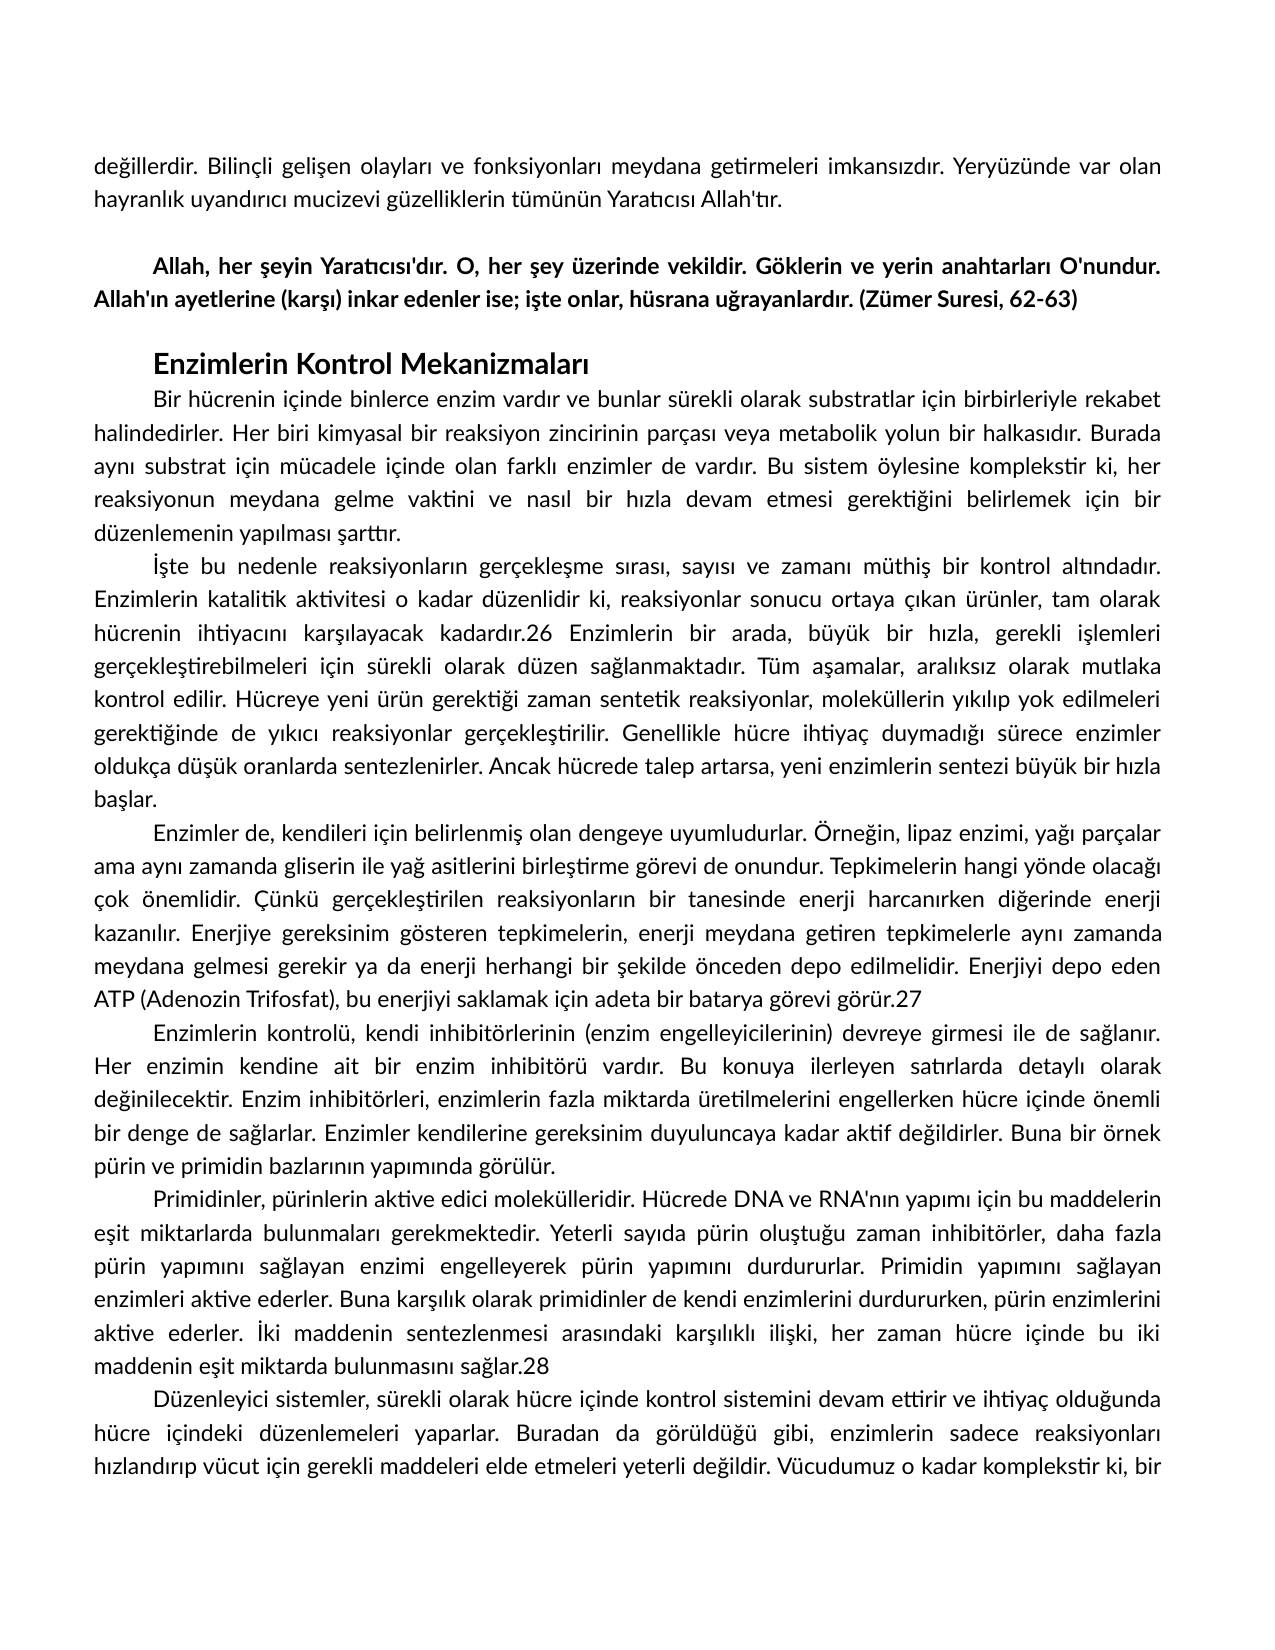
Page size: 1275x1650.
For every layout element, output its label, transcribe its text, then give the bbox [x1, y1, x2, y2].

text Primidinler, pürinlerin aktive edici molekülleridir. Hücrede DNA ve RNA'nın yapımı için bu maddelerin eşit miktarlarda bulunmaları gerekmektedir. Yeterli sayıda pürin oluştuğu zaman inhibitörler, daha fazla pürin yapımını sağlayan enzimi engelleyerek pürin yapımını durdururlar. Primidin yapımını sağlayan enzimleri aktive ederler. Buna karşılık olarak primidinler de kendi enzimlerini durdururken, pürin enzimlerini aktive ederler. İki maddenin sentezlenmesi arasındaki karşılıklı ilişki, her zaman hücre içinde bu iki maddenin eşit miktarda bulunmasını sağlar.28 [94, 1181, 1162, 1381]
text değillerdir. Bilinçli gelişen olayları ve fonksiyonları meydana getirmeleri imkansızdır. Yeryüzünde var olan hayranlık uyandırıcı mucizevi güzelliklerin tümünün Yaratıcısı Allah'tır. [94, 148, 1162, 214]
text Bir hücrenin içinde binlerce enzim vardır ve bunlar sürekli olarak substratlar için birbirleriyle rekabet halindedirler. Her biri kimyasal bir reaksiyon zincirinin parçası veya metabolik yolun bir halkasıdır. Burada aynı substrat için mücadele içinde olan farklı enzimler de vardır. Bu sistem öylesine komplekstir ki, her reaksiyonun meydana gelme vaktini ve nasıl bir hızla devam etmesi gerektiğini belirlemek için bir düzenlemenin yapılması şarttır. [94, 381, 1162, 548]
text Enzimlerin kontrolü, kendi inhibitörlerinin (enzim engelleyicilerinin) devreye girmesi ile de sağlanır. Her enzimin kendine ait bir enzim inhibitörü vardır. Bu konuya ilerleyen satırlarda detaylı olarak değinilecektir. Enzim inhibitörleri, enzimlerin fazla miktarda üretilmelerini engellerken hücre içinde önemli bir denge de sağlarlar. Enzimler kendilerine gereksinim duyuluncaya kadar aktif değildirler. Buna bir örnek pürin ve primidin bazlarının yapımında görülür. [94, 1014, 1162, 1181]
text Enzimler de, kendileri için belirlenmiş olan dengeye uyumludurlar. Örneğin, lipaz enzimi, yağı parçalar ama aynı zamanda gliserin ile yağ asitlerini birleştirme görevi de onundur. Tepkimelerin hangi yönde olacağı çok önemlidir. Çünkü gerçekleştirilen reaksiyonların bir tanesinde enerji harcanırken diğerinde enerji kazanılır. Enerjiye gereksinim gösteren tepkimelerin, enerji meydana getiren tepkimelerle aynı zamanda meydana gelmesi gerekir ya da enerji herhangi bir şekilde önceden depo edilmelidir. Enerjiyi depo eden ATP (Adenozin Trifosfat), bu enerjiyi saklamak için adeta bir batarya görevi görür.27 [94, 814, 1162, 1014]
text Enzimlerin Kontrol Mekanizmaları [94, 348, 1162, 381]
text İşte bu nedenle reaksiyonların gerçekleşme sırası, sayısı ve zamanı müthiş bir kontrol altındadır. Enzimlerin katalitik aktivitesi o kadar düzenlidir ki, reaksiyonlar sonucu ortaya çıkan ürünler, tam olarak hücrenin ihtiyacını karşılayacak kadardır.26 Enzimlerin bir arada, büyük bir hızla, gerekli işlemleri gerçekleştirebilmeleri için sürekli olarak düzen sağlanmaktadır. Tüm aşamalar, aralıksız olarak mutlaka kontrol edilir. Hücreye yeni ürün gerektiği zaman sentetik reaksiyonlar, moleküllerin yıkılıp yok edilmeleri gerektiğinde de yıkıcı reaksiyonlar gerçekleştirilir. Genellikle hücre ihtiyaç duymadığı sürece enzimler oldukça düşük oranlarda sentezlenirler. Ancak hücrede talep artarsa, yeni enzimlerin sentezi büyük bir hızla başlar. [94, 548, 1162, 814]
text Düzenleyici sistemler, sürekli olarak hücre içinde kontrol sistemini devam ettirir ve ihtiyaç olduğunda hücre içindeki düzenlemeleri yaparlar. Buradan da görüldüğü gibi, enzimlerin sadece reaksiyonları hızlandırıp vücut için gerekli maddeleri elde etmeleri yeterli değildir. Vücudumuz o kadar komplekstir ki, bir [94, 1381, 1162, 1481]
text Allah, her şeyin Yaratıcısı'dır. O, her şey üzerinde vekildir. Göklerin ve yerin anahtarları O'nundur. Allah'ın ayetlerine (karşı) inkar edenler ise; işte onlar, hüsrana uğrayanlardır. (Zümer Suresi, 62-63) [94, 248, 1162, 314]
